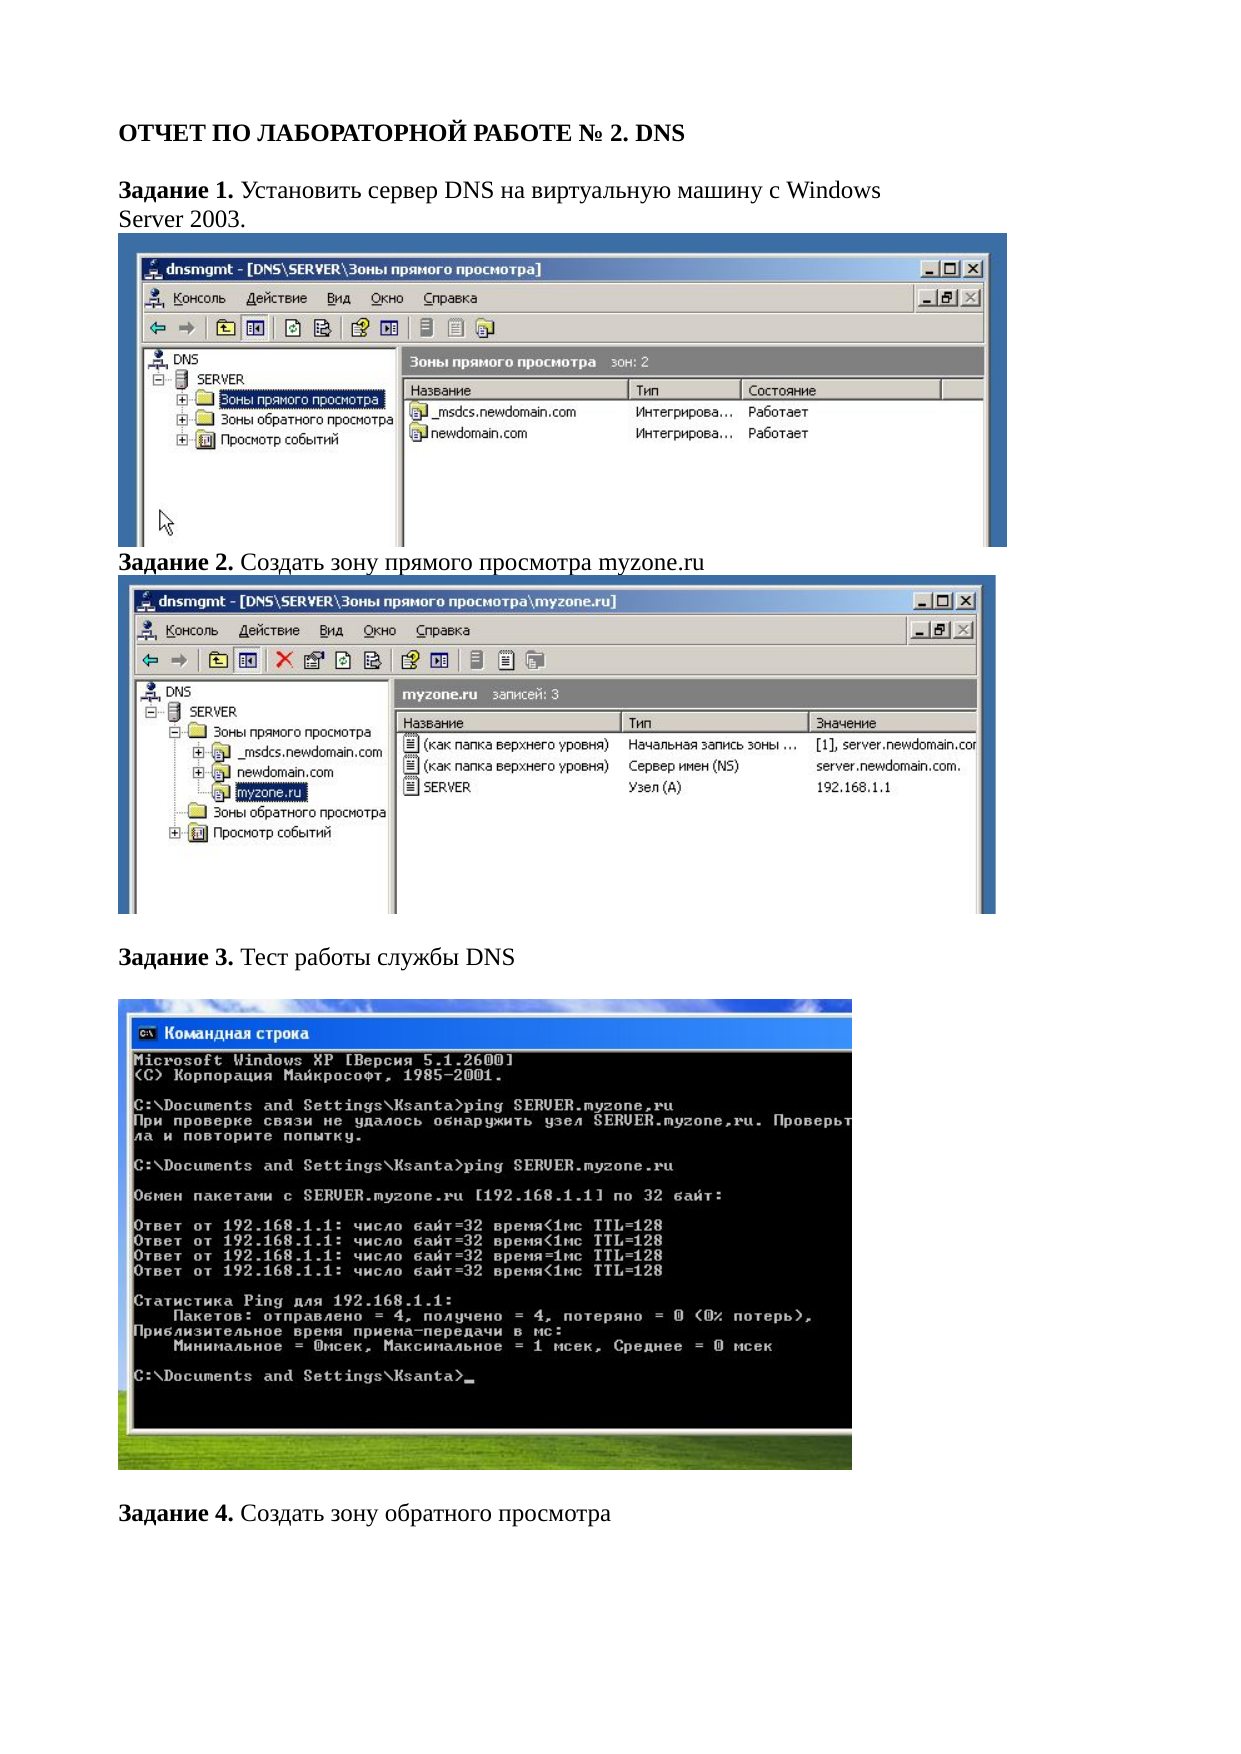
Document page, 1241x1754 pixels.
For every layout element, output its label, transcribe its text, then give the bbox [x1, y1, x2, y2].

text Задание 3. Тест работы службы DNS Задание 4. Создать зону обратного просмотра [118, 913, 1122, 1556]
text ОТЧЕТ ПО ЛАБОРАТОРНОЙ РАБОТЕ № 2. DNS Задание 1. Установить сервер DNS на виртуальную машину с Windows [118, 118, 1122, 204]
text Server 2003. Задание 2. Создать зону прямого просмотра myzone.ru [118, 204, 1122, 576]
